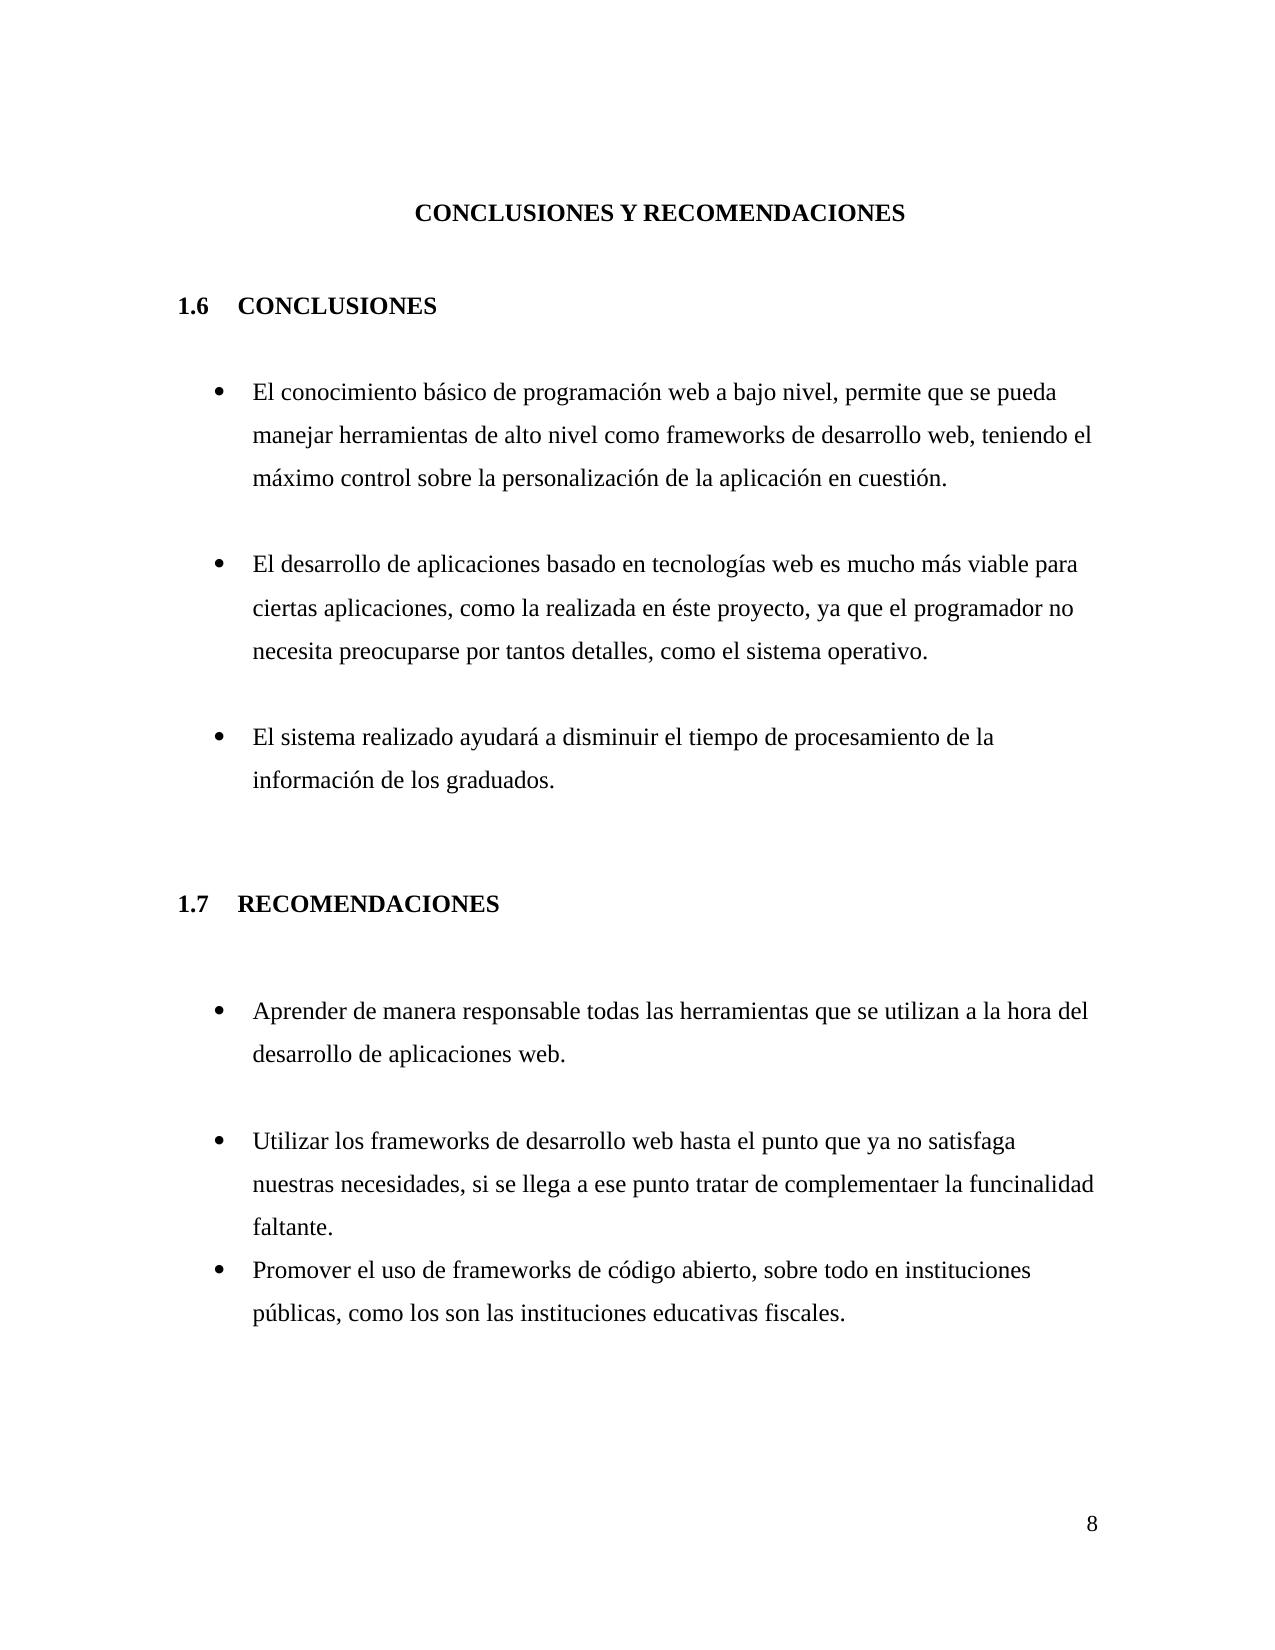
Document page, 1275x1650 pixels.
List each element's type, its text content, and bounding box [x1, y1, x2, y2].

list El desarrollo de aplicaciones basado en tecnologías web es mucho más viable para ciertas aplicaciones, como la realizada en éste proyecto, ya que el programador no necesita preocuparse por tantos detalles, como el sistema operativo. [215, 549, 1098, 664]
list Promover el uso de frameworks de código abierto, sobre todo en instituciones públicas, como los son las instituciones educativas fiscales. [215, 1255, 1098, 1327]
subtitle RECOMENDACIONES [177, 889, 1098, 918]
list Utilizar los frameworks de desarrollo web hasta el punto que ya no satisfaga nuestras necesidades, si se llega a ese punto tratar de complementaer la funcinalidad faltante. [215, 1126, 1098, 1241]
subtitle CONCLUSIONES Y RECOMENDACIONES [222, 198, 1098, 226]
list El conocimiento básico de programación web a bajo nivel, permite que se pueda manejar herramientas de alto nivel como frameworks de desarrollo web, teniendo el máximo control sobre la personalización de la aplicación en cuestión. [215, 377, 1098, 492]
list El sistema realizado ayudará a disminuir el tiempo de procesamiento de la información de los graduados. [215, 722, 1098, 794]
subtitle CONCLUSIONES [177, 291, 1098, 319]
list Aprender de manera responsable todas las herramientas que se utilizan a la hora del desarrollo de aplicaciones web. [215, 996, 1098, 1068]
